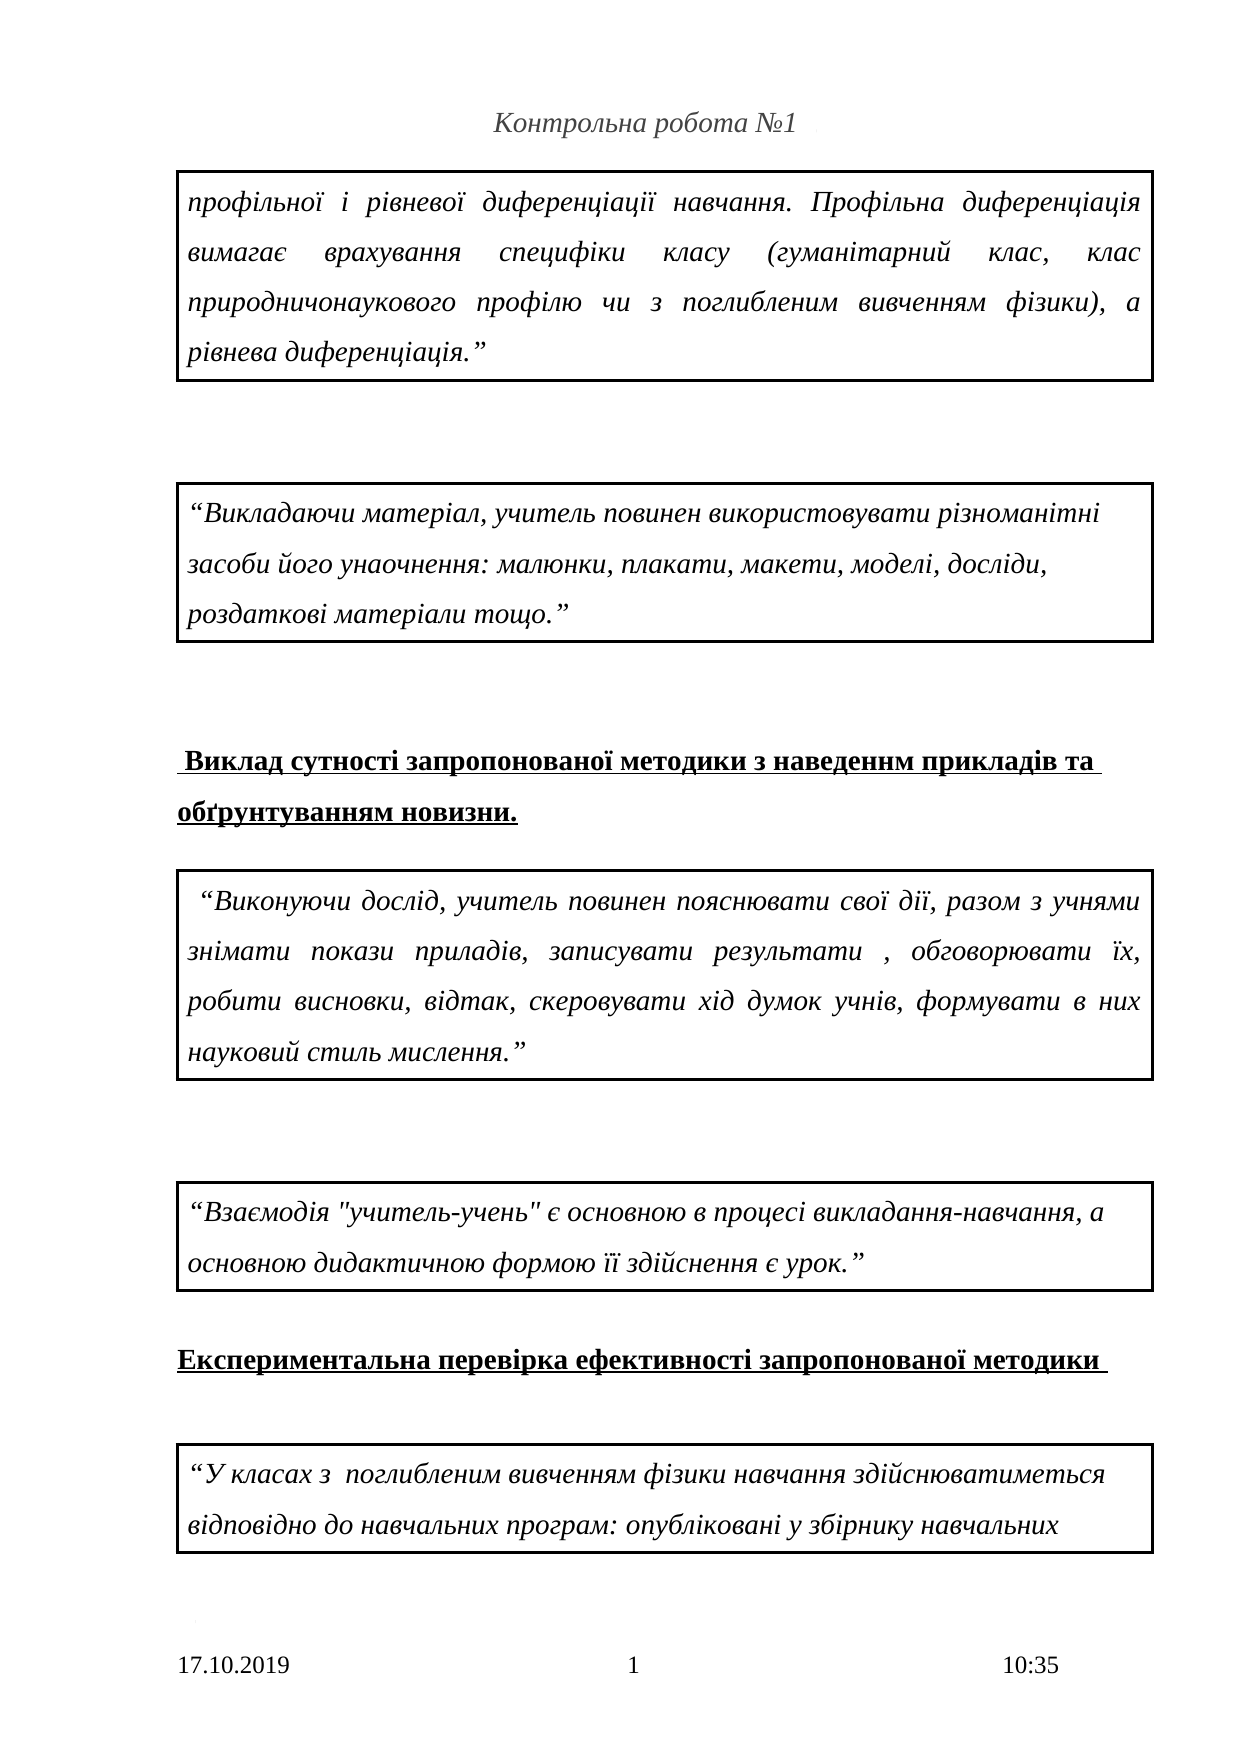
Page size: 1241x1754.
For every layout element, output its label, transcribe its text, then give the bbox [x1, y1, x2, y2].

table_header профільної і рівневої диференціації навчання. Профільна диференціація вимагає врахування специфіки класу (гуманітарний клас, клас природничонаукового профілю чи з поглибленим вивченням фізики), а рівнева диференціація.” [179, 173, 1151, 378]
table_header “Взаємодія "учитель-учень" є основною в процесі викладання-навчання, а основною дидактичною формою її здійснення є урок.” [179, 1184, 1151, 1289]
text Виклад сутності запропонованої методики з наведеннм прикладів та обґрунтуванням новизни. [177, 743, 1152, 827]
text Експериментальна перевірка ефективності запропонованої методики [177, 1342, 1152, 1376]
table_header “У класах з поглибленим вивченням фізики навчання здійснюватиметься відповідно до навчальних програм: опубліковані у збірнику навчальних [179, 1446, 1151, 1551]
table_header “Викладаючи матеріал, учитель повинен використовувати різноманітні засоби його унаочнення: малюнки, плакати, макети, моделі, досліди, роздаткові матеріали тощо.” [179, 485, 1151, 640]
table_header “Виконуючи дослід, учитель повинен пояснювати свої дії, разом з учнями знімати покази приладів, записувати результати , обговорювати їх, робити висновки, відтак, скеровувати хід думок учнів, формувати в них науковий стиль мислення.” [179, 872, 1151, 1078]
